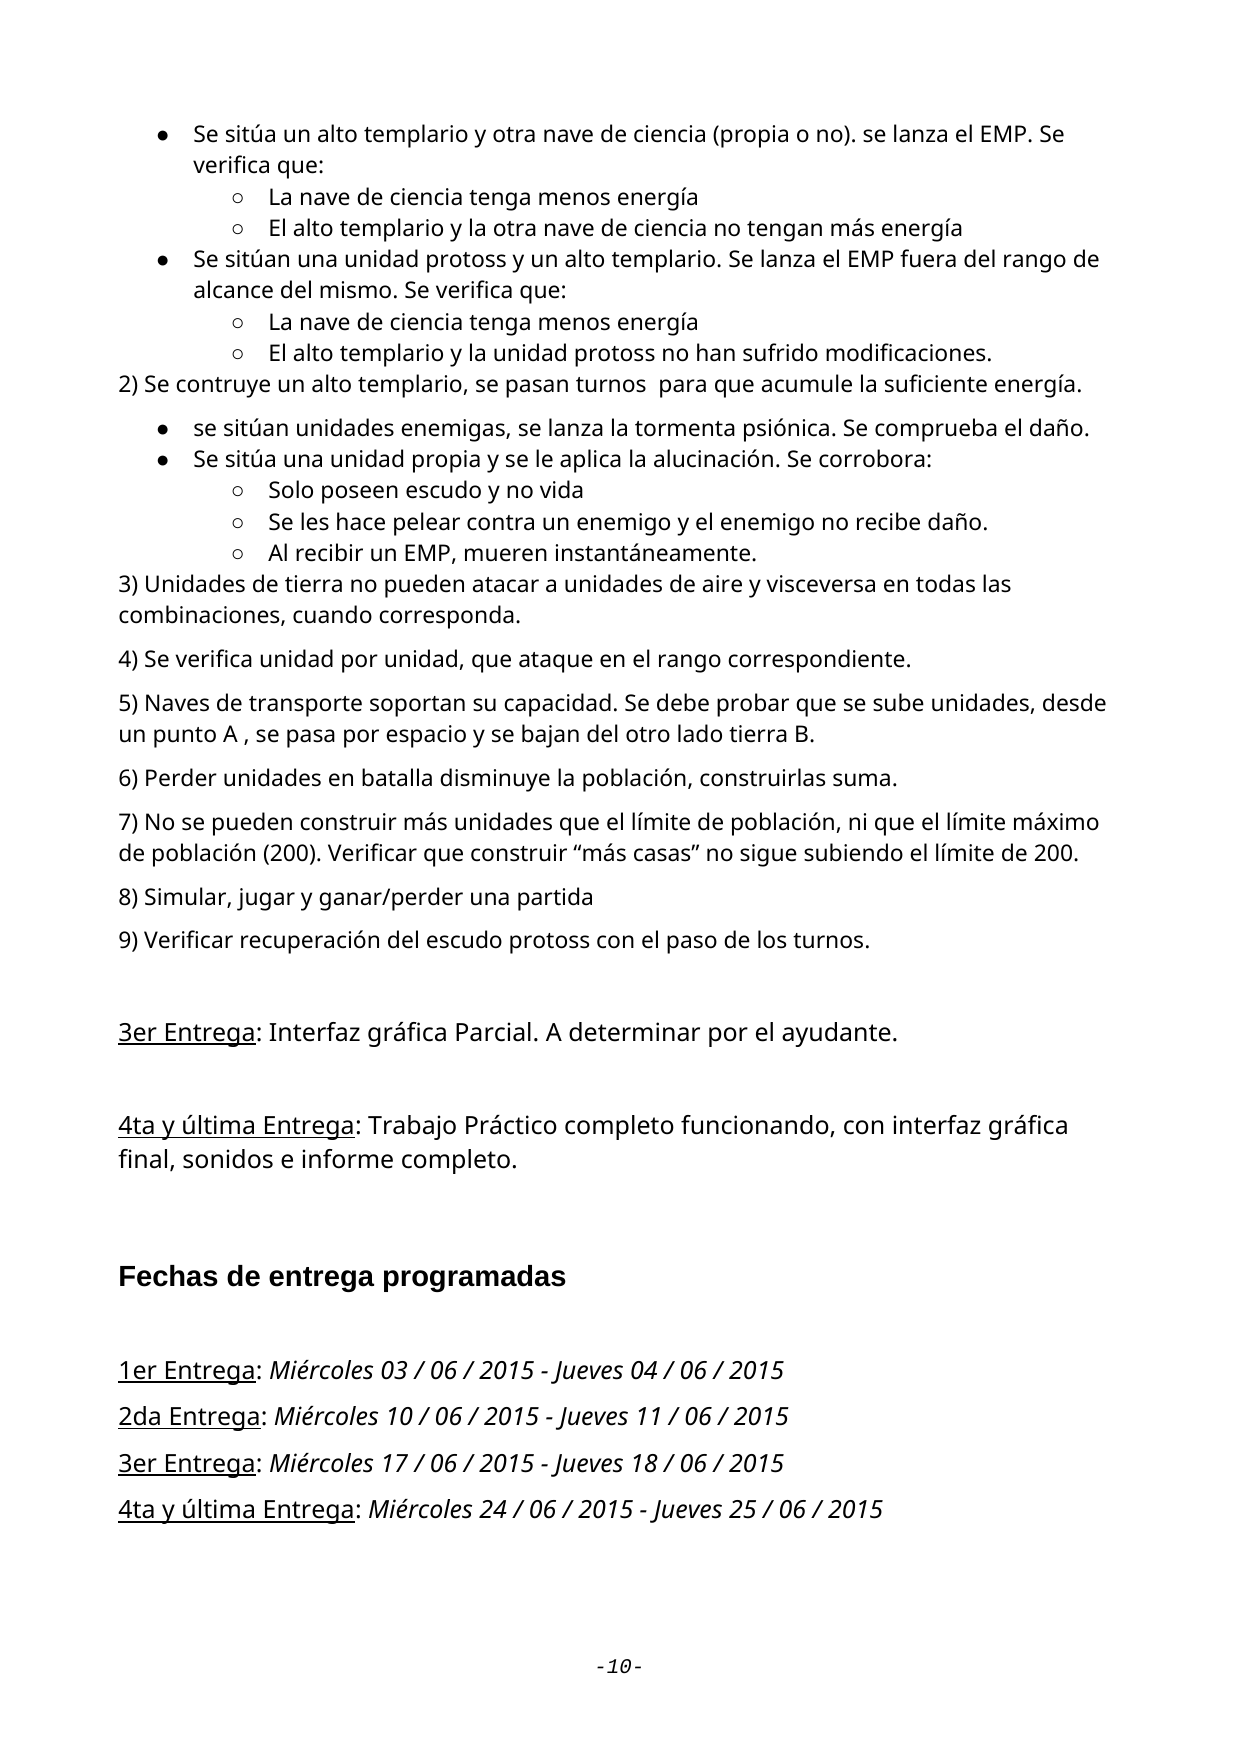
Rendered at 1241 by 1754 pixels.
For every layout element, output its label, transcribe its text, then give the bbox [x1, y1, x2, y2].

list El alto templario y la unidad protoss no han sufrido modificaciones. [231, 337, 1122, 368]
list La nave de ciencia tenga menos energía [231, 181, 1122, 212]
list La nave de ciencia tenga menos energía [231, 306, 1122, 337]
text 3er Entrega: Interfaz gráfica Parcial. A determinar por el ayudante. [118, 1015, 1122, 1049]
text 4) Se verifica unidad por unidad, que ataque en el rango correspondiente. [118, 643, 1122, 674]
text 4ta y última Entrega: Miércoles 24 / 06 / 2015 - Jueves 25 / 06 / 2015 [118, 1492, 1122, 1526]
text 3er Entrega: Miércoles 17 / 06 / 2015 - Jueves 18 / 06 / 2015 [118, 1445, 1122, 1479]
text 4ta y última Entrega: Trabajo Práctico completo funcionando, con interfaz gráfica final, sonidos e informe completo. [118, 1108, 1122, 1176]
list Se sitúan una unidad protoss y un alto templario. Se lanza el EMP fuera del rango de alcance del mismo. Se verifica que: [156, 243, 1122, 306]
list El alto templario y la otra nave de ciencia no tengan más energía [231, 212, 1122, 243]
text 1er Entrega: Miércoles 03 / 06 / 2015 - Jueves 04 / 06 / 2015 [118, 1352, 1122, 1386]
text 8) Simular, jugar y ganar/perder una partida [118, 881, 1122, 912]
list Se les hace pelear contra un enemigo y el enemigo no recibe daño. [231, 506, 1122, 537]
text 2) Se contruye un alto templario, se pasan turnos para que acumule la suficiente energía. [118, 368, 1122, 399]
subtitle Fechas de entrega programadas [118, 1260, 1122, 1293]
list se sitúan unidades enemigas, se lanza la tormenta psiónica. Se comprueba el daño. [156, 412, 1122, 443]
text 5) Naves de transporte soportan su capacidad. Se debe probar que se sube unidades, desde un punto A , se pasa por espacio y se bajan del otro lado tierra B. [118, 687, 1122, 749]
list Se sitúa una unidad propia y se le aplica la alucinación. Se corrobora: [156, 443, 1122, 474]
list Solo poseen escudo y no vida [231, 474, 1122, 506]
text 9) Verificar recuperación del escudo protoss con el paso de los turnos. [118, 924, 1122, 956]
text 2da Entrega: Miércoles 10 / 06 / 2015 - Jueves 11 / 06 / 2015 [118, 1399, 1122, 1433]
text 3) Unidades de tierra no pueden atacar a unidades de aire y visceversa en todas las combinaciones, cuando corresponda. [118, 568, 1122, 631]
list Al recibir un EMP, mueren instantáneamente. [231, 537, 1122, 568]
text 7) No se pueden construir más unidades que el límite de población, ni que el límite máximo de población (200). Verificar que construir “más casas” no sigue subiendo el límite de 200. [118, 806, 1122, 868]
text 6) Perder unidades en batalla disminuye la población, construirlas suma. [118, 762, 1122, 793]
list Se sitúa un alto templario y otra nave de ciencia (propia o no). se lanza el EMP. Se verifica que: [156, 118, 1122, 181]
